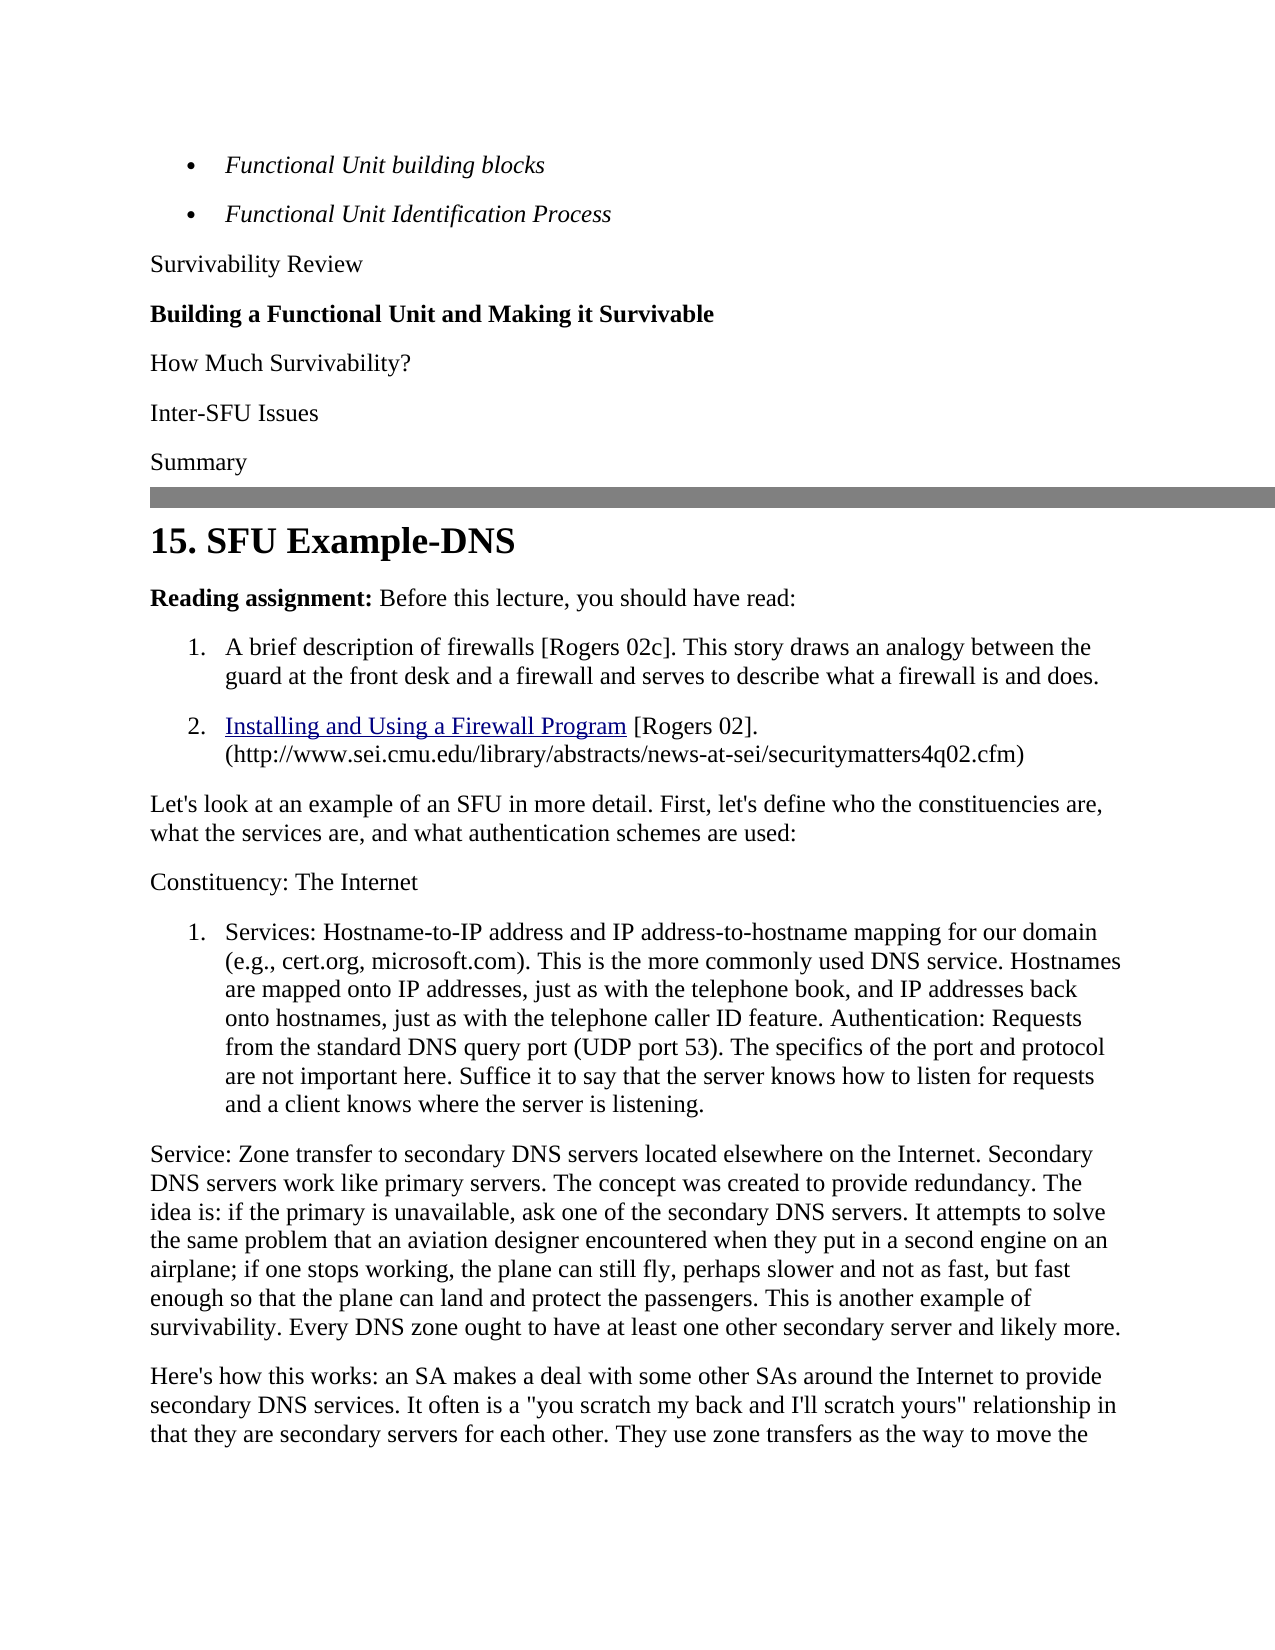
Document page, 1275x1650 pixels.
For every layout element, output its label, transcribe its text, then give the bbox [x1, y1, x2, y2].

list A brief description of firewalls [Rogers 02c]. This story draws an analogy between the guard at the front desk and a firewall and serves to describe what a firewall is and does. [187, 632, 1125, 690]
list Installing and Using a Firewall Program [Rogers 02]. (http://www.sei.cmu.edu/library/abstracts/news-at-sei/securitymatters4q02.cfm) [187, 711, 1125, 768]
text Let's look at an example of an SFU in more detail. First, let's define who the constituencies are, what the services are, and what authentication schemes are used: [150, 789, 1125, 847]
text Service: Zone transfer to secondary DNS servers located elsewhere on the Internet. Secondary DNS servers work like primary servers. The concept was created to provide redundancy. The idea is: if the primary is unavailable, ask one of the secondary DNS servers. It attempts to solve the same problem that an aviation designer encountered when they put in a second engine on an airplane; if one stops working, the plane can still fly, perhaps slower and not as fast, but fast enough so that the plane can land and protect the passengers. This is another example of survivability. Every DNS zone ought to have at least one other secondary server and likely more. [150, 1139, 1125, 1340]
subtitle 15. SFU Example-DNS [150, 519, 1125, 562]
list Functional Unit Identification Process [187, 199, 1125, 228]
text Reading assignment: Before this lecture, you should have read: [150, 583, 1125, 612]
list Services: Hostname-to-IP address and IP address-to-hostname mapping for our domain (e.g., cert.org, microsoft.com). This is the more commonly used DNS service. Hostnames are mapped onto IP addresses, just as with the telephone book, and IP addresses back onto hostnames, just as with the telephone caller ID feature. Authentication: Requests from the standard DNS query port (UDP port 53). The specifics of the port and protocol are not important here. Suffice it to say that the server knows how to listen for requests and a client knows where the server is listening. [187, 917, 1125, 1118]
text Survivability Review [150, 249, 1125, 278]
text How Much Survivability? [150, 348, 1125, 377]
list Functional Unit building blocks [187, 150, 1125, 179]
text Constituency: The Internet [150, 867, 1125, 896]
text Building a Functional Unit and Making it Survivable [150, 299, 1125, 327]
text Summary [150, 447, 1125, 476]
text Inter-SFU Issues [150, 398, 1125, 427]
text Here's how this works: an SA makes a deal with some other SAs around the Internet to provide secondary DNS services. It often is a "you scratch my back and I'll scratch yours" relationship in that they are secondary servers for each other. They use zone transfers as the way to move the [150, 1361, 1125, 1447]
